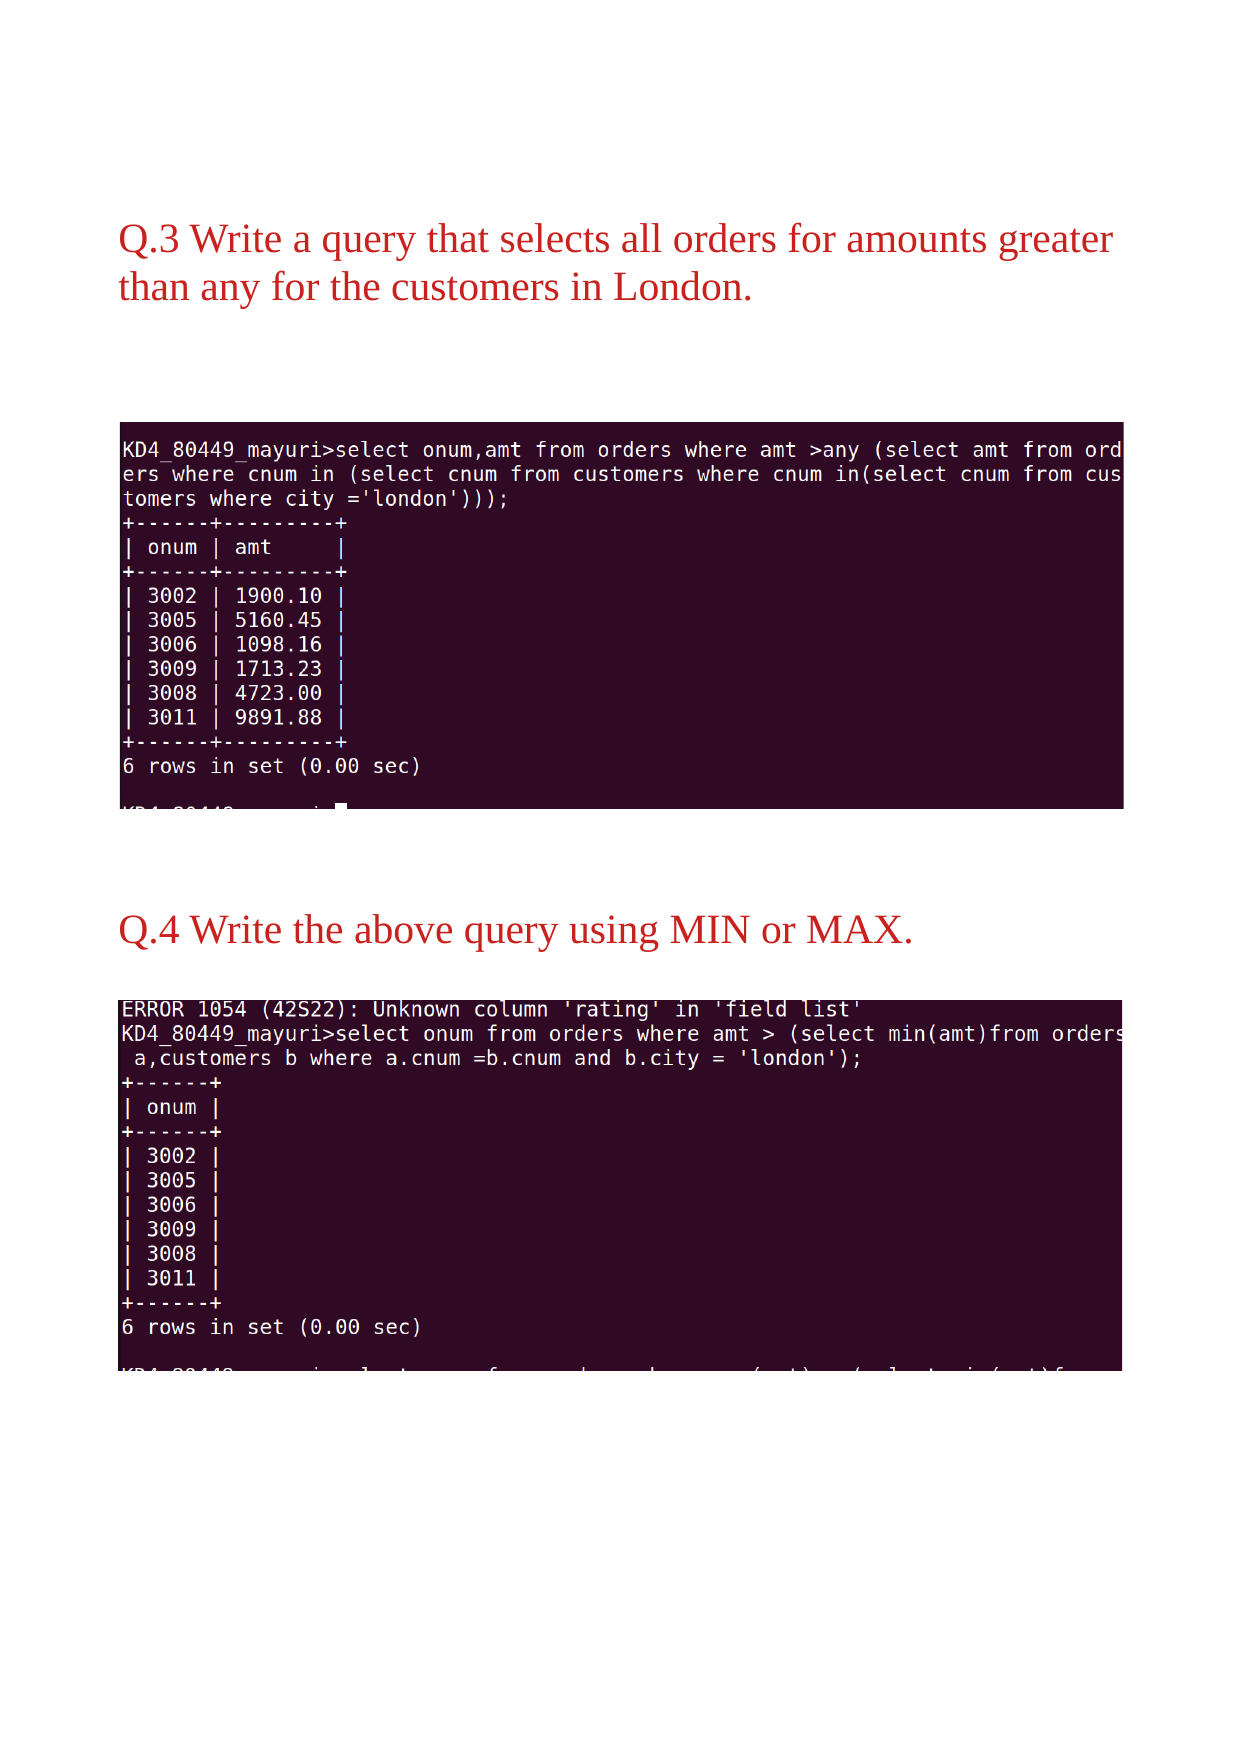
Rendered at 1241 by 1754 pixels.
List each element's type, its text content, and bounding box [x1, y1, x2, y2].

text Q.3 Write a query that selects all orders for amounts greater than any for the customers in London. [118, 214, 1122, 310]
picture [119, 422, 1124, 809]
picture [118, 1000, 1123, 1371]
text Q.4 Write the above query using MIN or MAX. [118, 904, 1122, 952]
